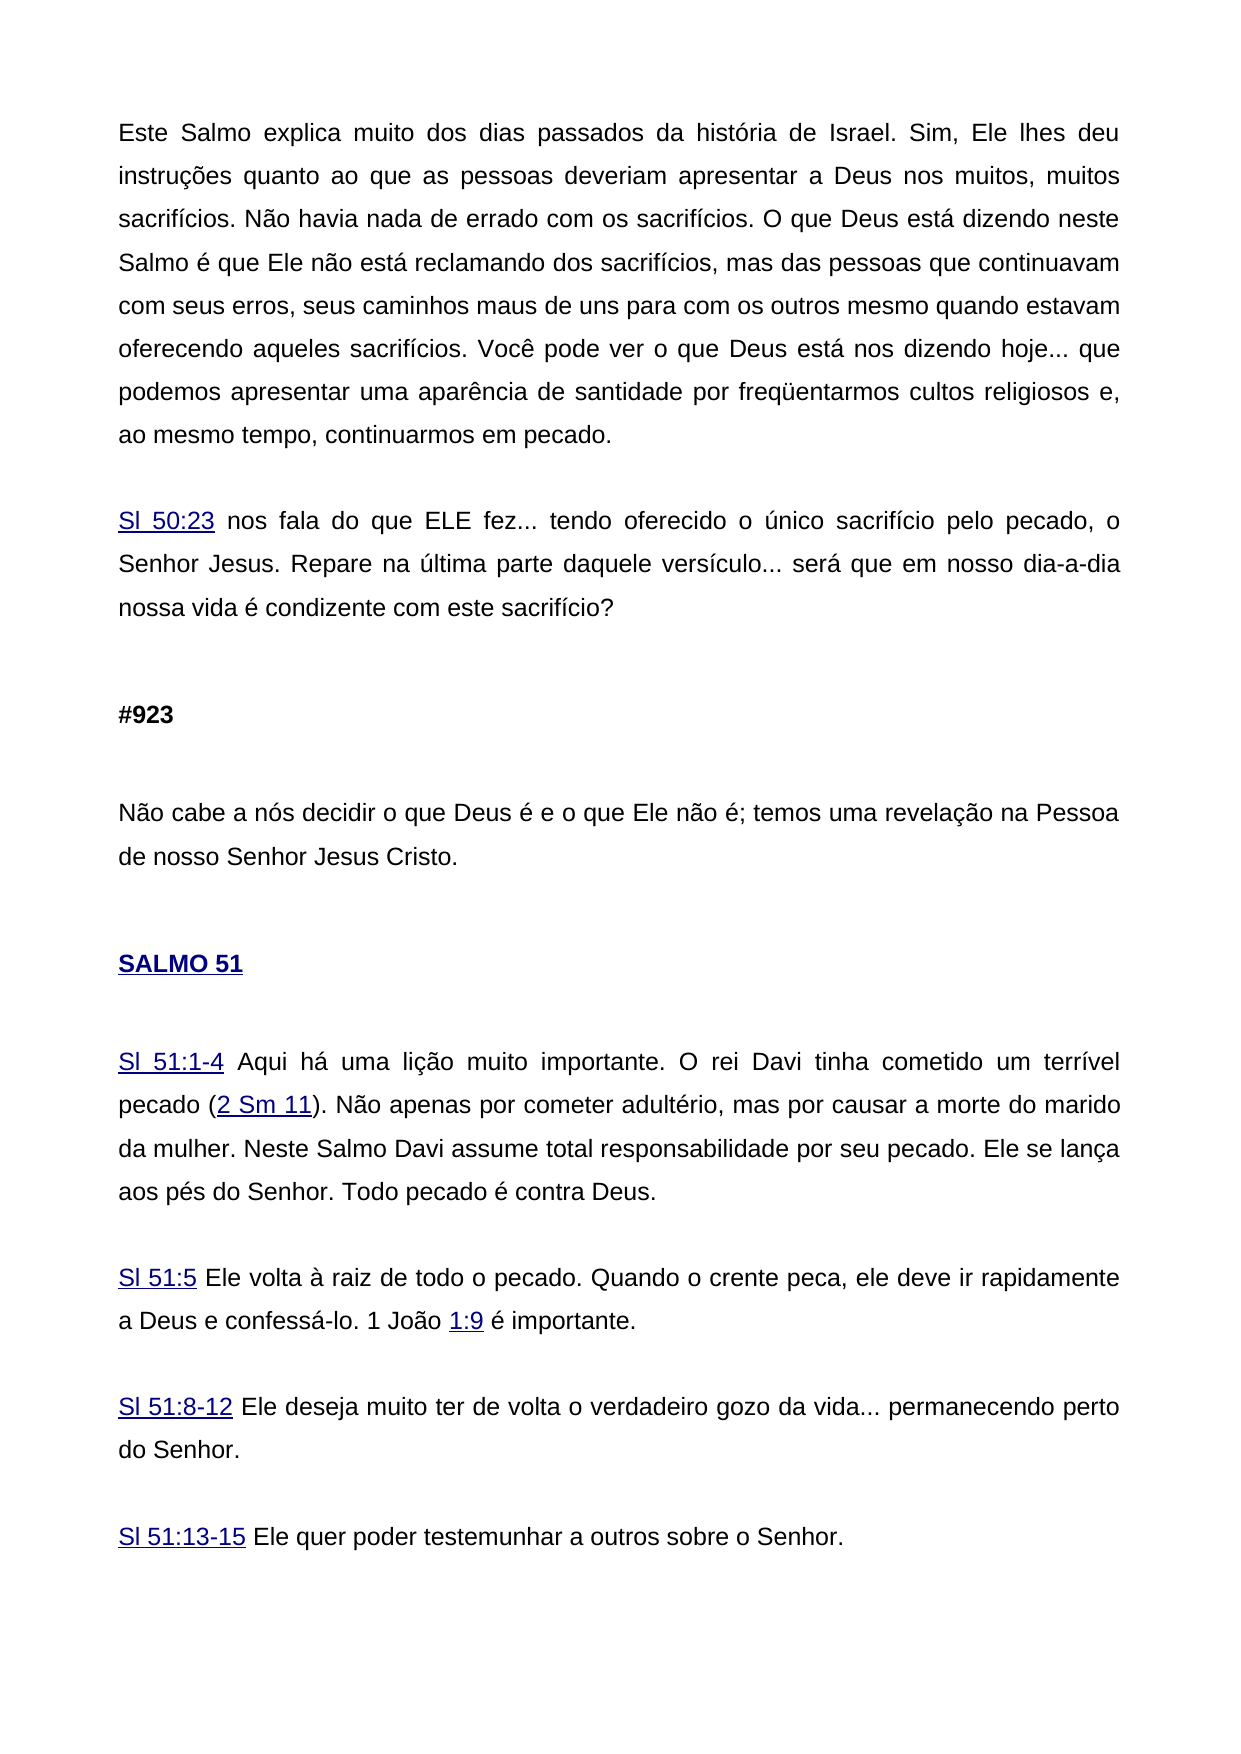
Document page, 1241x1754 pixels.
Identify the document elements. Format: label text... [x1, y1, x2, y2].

text Este Salmo explica muito dos dias passados da história de Israel. Sim, Ele lhes deu instruções quanto ao que as pessoas deveriam apresentar a Deus nos muitos, muitos sacrifícios. Não havia nada de errado com os sacrifícios. O que Deus está dizendo neste Salmo é que Ele não está reclamando dos sacrifícios, mas das pessoas que continuavam com seus erros, seus caminhos maus de uns para com os outros mesmo quando estavam oferecendo aqueles sacrifícios. Você pode ver o que Deus está nos dizendo hoje... que podemos apresentar uma aparência de santidade por freqüentarmos cultos religiosos e, ao mesmo tempo, continuarmos em pecado. [118, 118, 1122, 449]
text Sl 51:1-4 Aqui há uma lição muito importante. O rei Davi tinha cometido um terrível pecado (2 Sm 11). Não apenas por cometer adultério, mas por causar a morte do marido da mulher. Neste Salmo Davi assume total responsabilidade por seu pecado. Ele se lança aos pés do Senhor. Todo pecado é contra Deus. [118, 1047, 1122, 1205]
subtitle SALMO 51 [118, 948, 1122, 977]
text Sl 51:5 Ele volta à raiz de todo o pecado. Quando o crente peca, ele deve ir rapidamente a Deus e confessá-lo. 1 João 1:9 é importante. [118, 1263, 1122, 1335]
text Sl 51:13-15 Ele quer poder testemunhar a outros sobre o Senhor. [118, 1522, 1122, 1550]
text Sl 50:23 nos fala do que ELE fez... tendo oferecido o único sacrifício pelo pecado, o Senhor Jesus. Repare na última parte daquele versículo... será que em nosso dia-a-dia nossa vida é condizente com este sacrifício? [118, 506, 1122, 621]
text Não cabe a nós decidir o que Deus é e o que Ele não é; temos uma revelação na Pessoa de nosso Senhor Jesus Cristo. [118, 798, 1122, 870]
text Sl 51:8-12 Ele deseja muito ter de volta o verdadeiro gozo da vida... permanecendo perto do Senhor. [118, 1392, 1122, 1464]
subtitle #923 [118, 699, 1122, 728]
